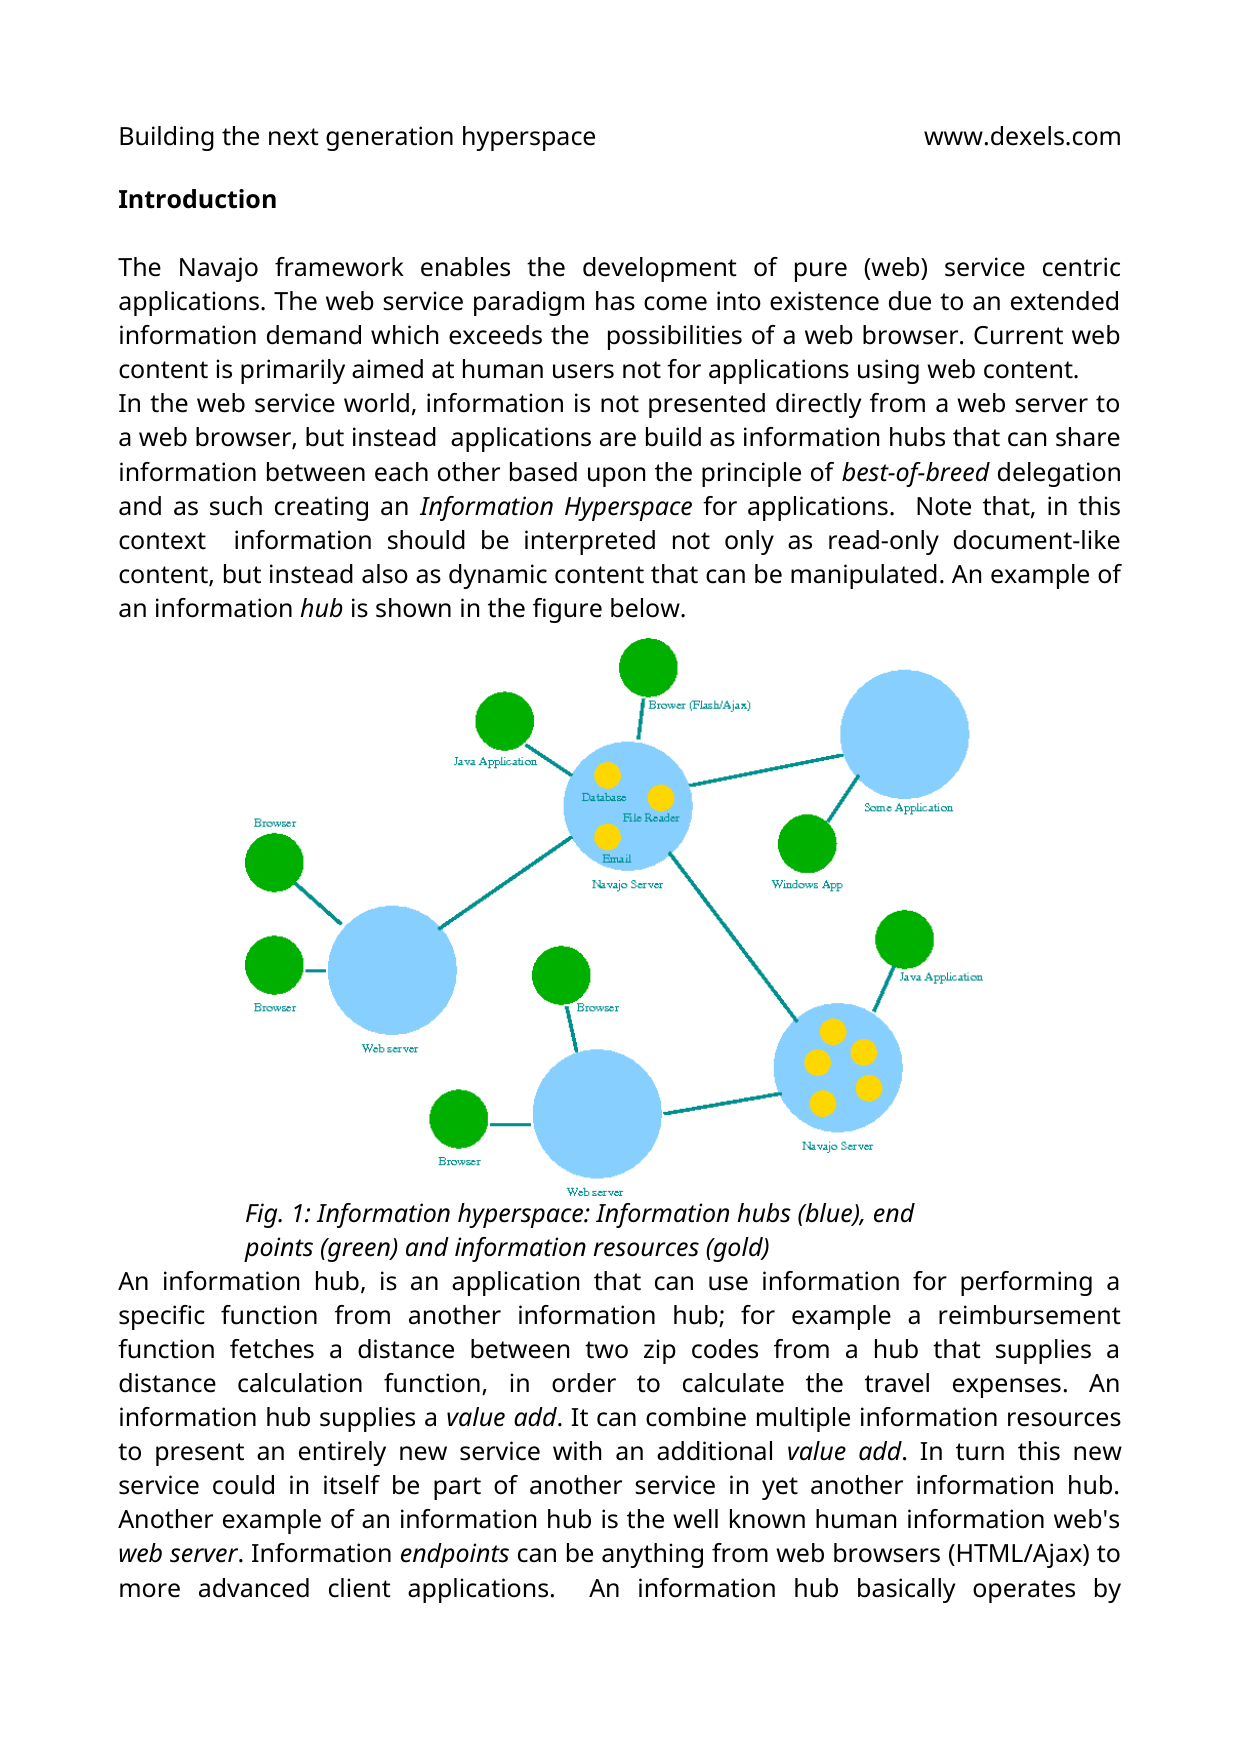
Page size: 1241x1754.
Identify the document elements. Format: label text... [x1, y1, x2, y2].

text Fig. 1: Information hyperspace: Information hubs (blue), end points (green) and information resources (gold) [245, 1196, 988, 1264]
text The Navajo framework enables the development of pure (web) service centric applications. The web service paradigm has come into existence due to an extended information demand which exceeds the possibilities of a web browser. Current web content is primarily aimed at human users not for applications using web content. [118, 250, 1122, 386]
text An information hub, is an application that can use information for performing a specific function from another information hub; for example a reimbursement function fetches a distance between two zip codes from a hub that supplies a distance calculation function, in order to calculate the travel expenses. An information hub supplies a value add. It can combine multiple information resources to present an entirely new service with an additional value add. In turn this new service could in itself be part of another service in yet another information hub. Another example of an information hub is the well known human information web's web server. Information endpoints can be anything from web browsers (HTML/Ajax) to more advanced client applications. An information hub basically operates by [118, 624, 1122, 1604]
picture [245, 638, 988, 1196]
text Introduction [118, 182, 1122, 216]
text In the web service world, information is not presented directly from a web server to a web browser, but instead applications are build as information hubs that can share information between each other based upon the principle of best-of-breed delegation and as such creating an Information Hyperspace for applications. Note that, in this context information should be interpreted not only as read-only document-like content, but instead also as dynamic content that can be manipulated. An example of an information hub is shown in the figure below. [118, 386, 1122, 624]
